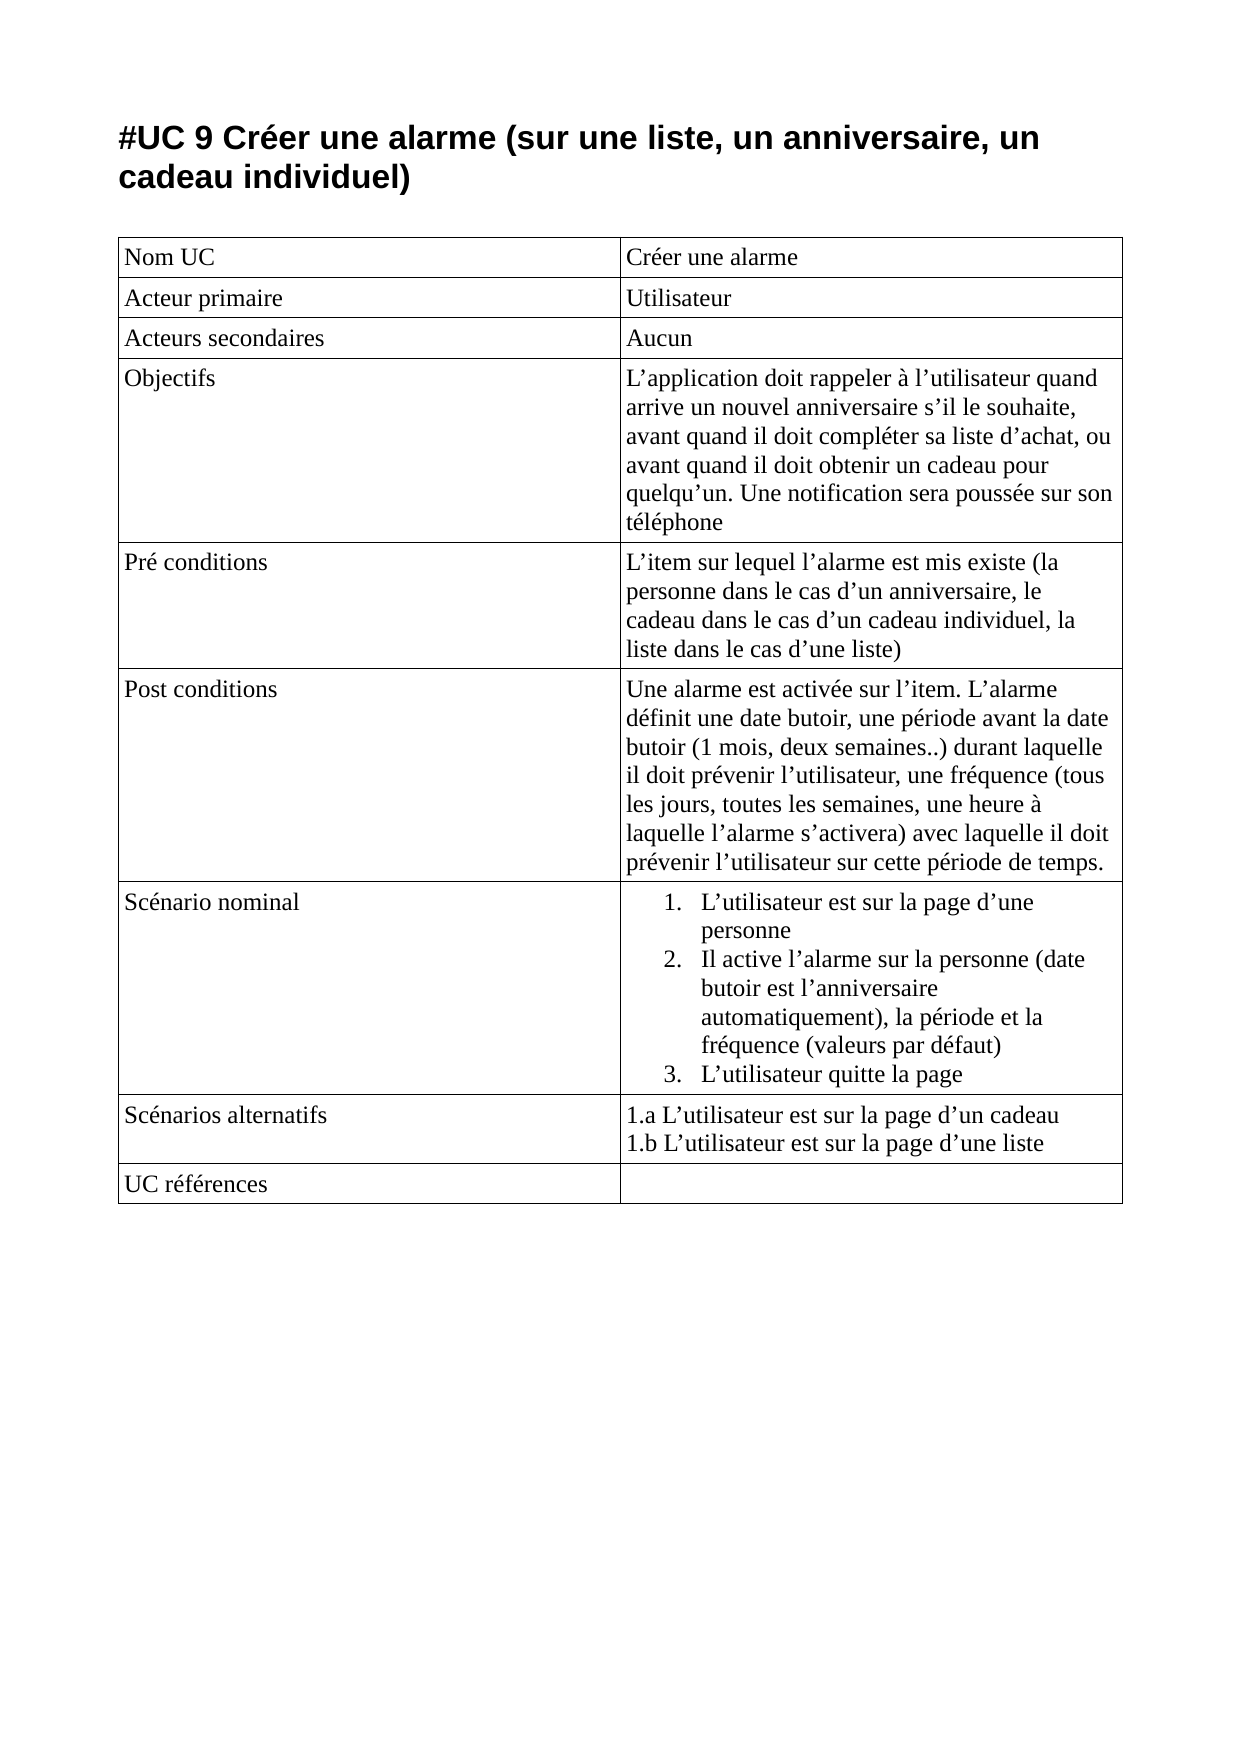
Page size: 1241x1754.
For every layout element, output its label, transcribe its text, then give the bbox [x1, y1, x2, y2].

table_cell Pré conditions [119, 543, 620, 668]
table_cell UC références [119, 1164, 620, 1203]
table_cell Acteur primaire [119, 278, 620, 317]
table_cell Scénarios alternatifs [119, 1095, 620, 1163]
table_cell Post conditions [119, 669, 620, 881]
table_header Nom UC [119, 238, 620, 277]
table_cell L’application doit rappeler à l’utilisateur quand arrive un nouvel anniversaire s’il le souhaite, avant quand il doit compléter sa liste d’achat, ou avant quand il doit obtenir un cadeau pour quelqu’un. Une notification sera poussée sur son téléphone [621, 359, 1122, 542]
subtitle #UC 9 Créer une alarme (sur une liste, un anniversaire, un cadeau individuel) [118, 118, 1122, 195]
table_cell Utilisateur [621, 278, 1122, 317]
table_cell Acteurs secondaires [119, 318, 620, 358]
table_cell L’item sur lequel l’alarme est mis existe (la personne dans le cas d’un anniversaire, le cadeau dans le cas d’un cadeau individuel, la liste dans le cas d’une liste) [621, 543, 1122, 668]
table_cell Scénario nominal [119, 882, 620, 1094]
table_cell [621, 1164, 1122, 1203]
table_header Créer une alarme [621, 238, 1122, 277]
table_cell L’utilisateur est sur la page d’une personne Il active l’alarme sur la personne (date butoir est l’anniversaire automatiquement), la période et la fréquence (valeurs par défaut) L’utilisateur quitte la page [621, 882, 1122, 1094]
table_cell Objectifs [119, 359, 620, 542]
table_cell Aucun [621, 318, 1122, 358]
table_cell 1.a L’utilisateur est sur la page d’un cadeau 1.b L’utilisateur est sur la page d’une liste [621, 1095, 1122, 1163]
table_cell Une alarme est activée sur l’item. L’alarme définit une date butoir, une période avant la date butoir (1 mois, deux semaines..) durant laquelle il doit prévenir l’utilisateur, une fréquence (tous les jours, toutes les semaines, une heure à laquelle l’alarme s’activera) avec laquelle il doit prévenir l’utilisateur sur cette période de temps. [621, 669, 1122, 881]
